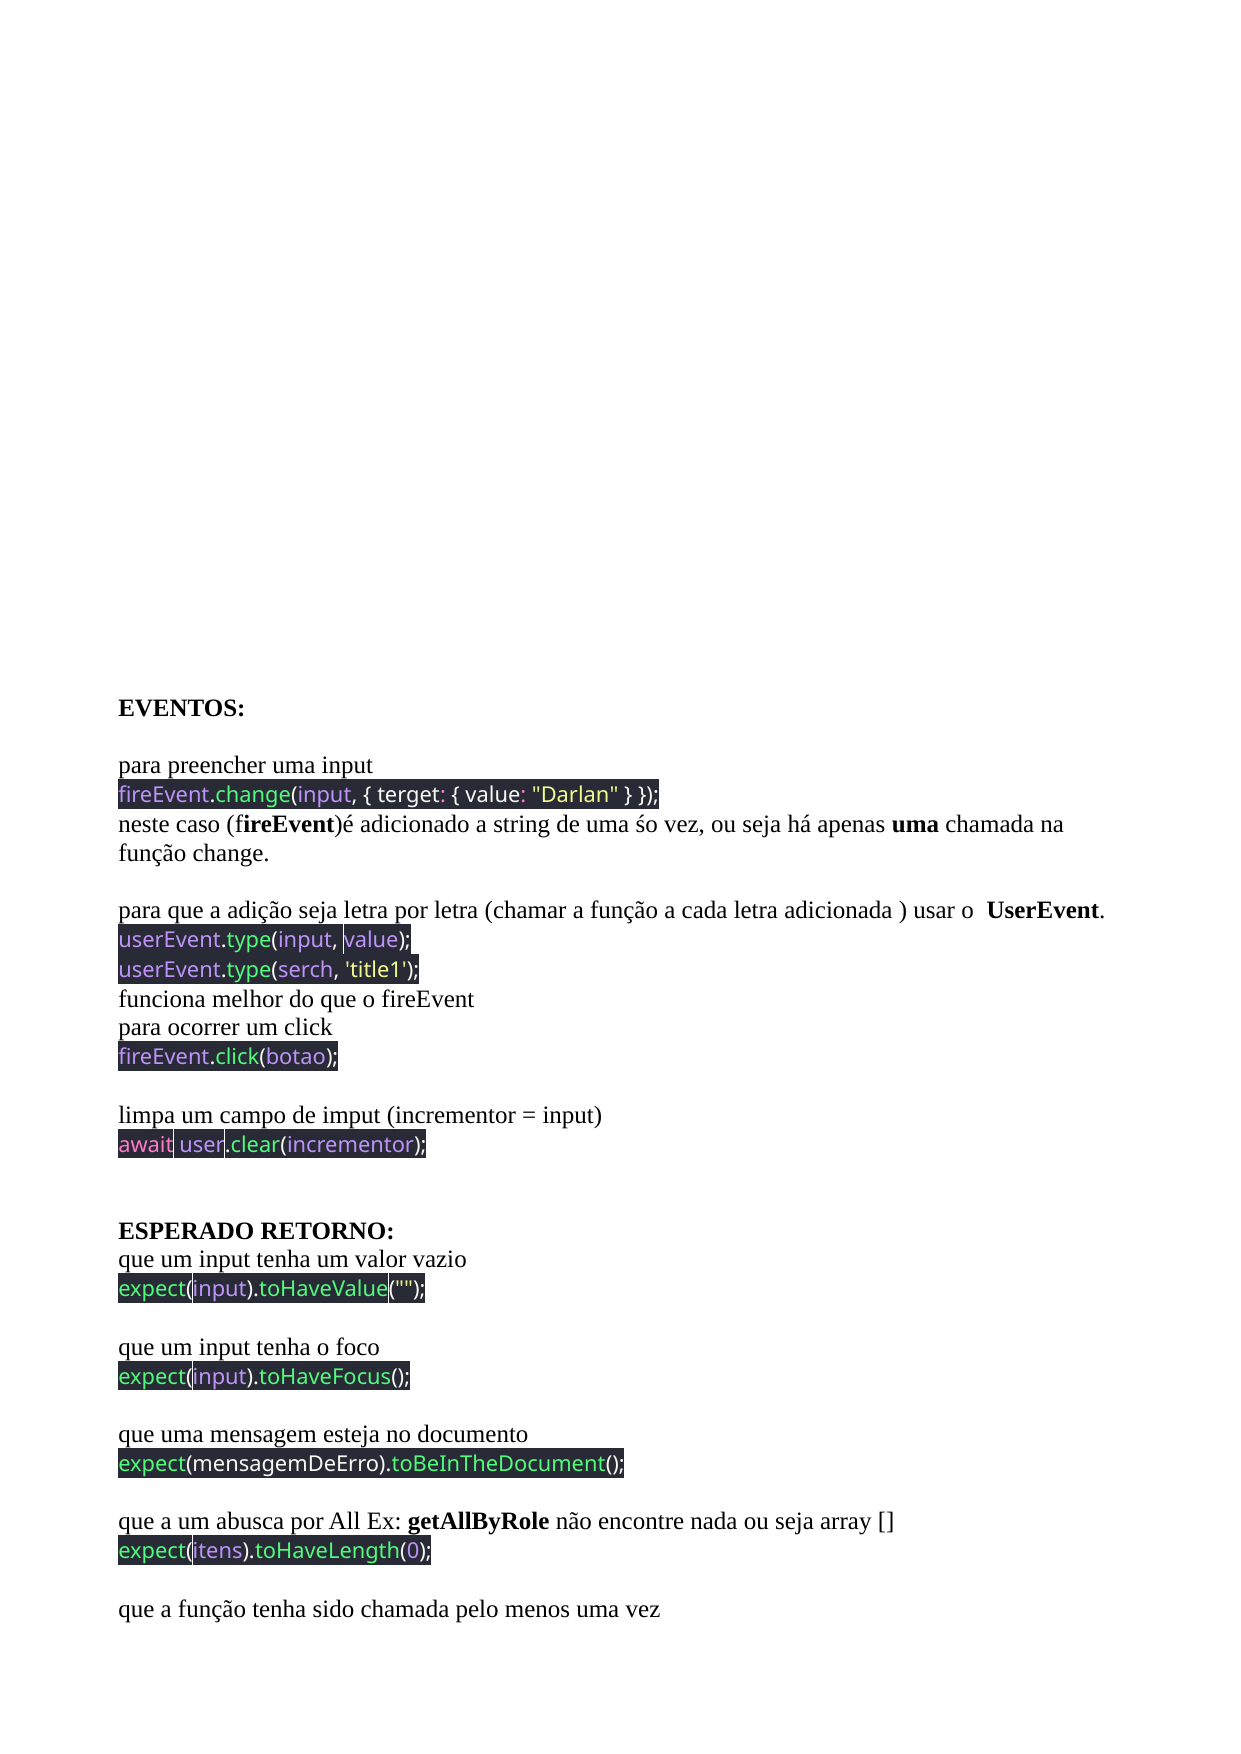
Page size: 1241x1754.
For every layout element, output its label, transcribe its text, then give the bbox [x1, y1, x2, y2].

text fireEvent.click(botao); [118, 1041, 1122, 1071]
text que um input tenha o foco [118, 1332, 1122, 1361]
text expect(input).toHaveValue(""); [118, 1273, 1122, 1303]
text limpa um campo de imput (incrementor = input) [118, 1100, 1122, 1128]
text userEvent.type(input, value); [118, 924, 1122, 954]
text que um input tenha um valor vazio [118, 1244, 1122, 1273]
text expect(mensagemDeErro).toBeInTheDocument(); [118, 1448, 1122, 1478]
text para preencher uma input [118, 751, 1122, 779]
text fireEvent.change(input, { terget: { value: "Darlan" } }); [118, 779, 1122, 809]
text ESPERADO RETORNO: [118, 1216, 1122, 1244]
text neste caso (fireEvent)é adicionado a string de uma śo vez, ou seja há apenas uma chamada na função change. [118, 809, 1122, 867]
text expect(itens).toHaveLength(0); [118, 1535, 1122, 1565]
text funciona melhor do que o fireEvent [118, 984, 1122, 1012]
text que a função tenha sido chamada pelo menos uma vez [118, 1594, 1122, 1622]
text que a um abusca por All Ex: getAllByRole não encontre nada ou seja array [] [118, 1506, 1122, 1535]
text expect(input).toHaveFocus(); [118, 1361, 1122, 1390]
text que uma mensagem esteja no documento [118, 1419, 1122, 1448]
text userEvent.type(serch, 'title1'); [118, 954, 1122, 984]
text EVENTOS: [118, 693, 1122, 722]
text await user.clear(incrementor); [118, 1128, 1122, 1158]
text para ocorrer um click [118, 1012, 1122, 1041]
text para que a adição seja letra por letra (chamar a função a cada letra adicionada ) usar o UserEvent. [118, 895, 1122, 924]
